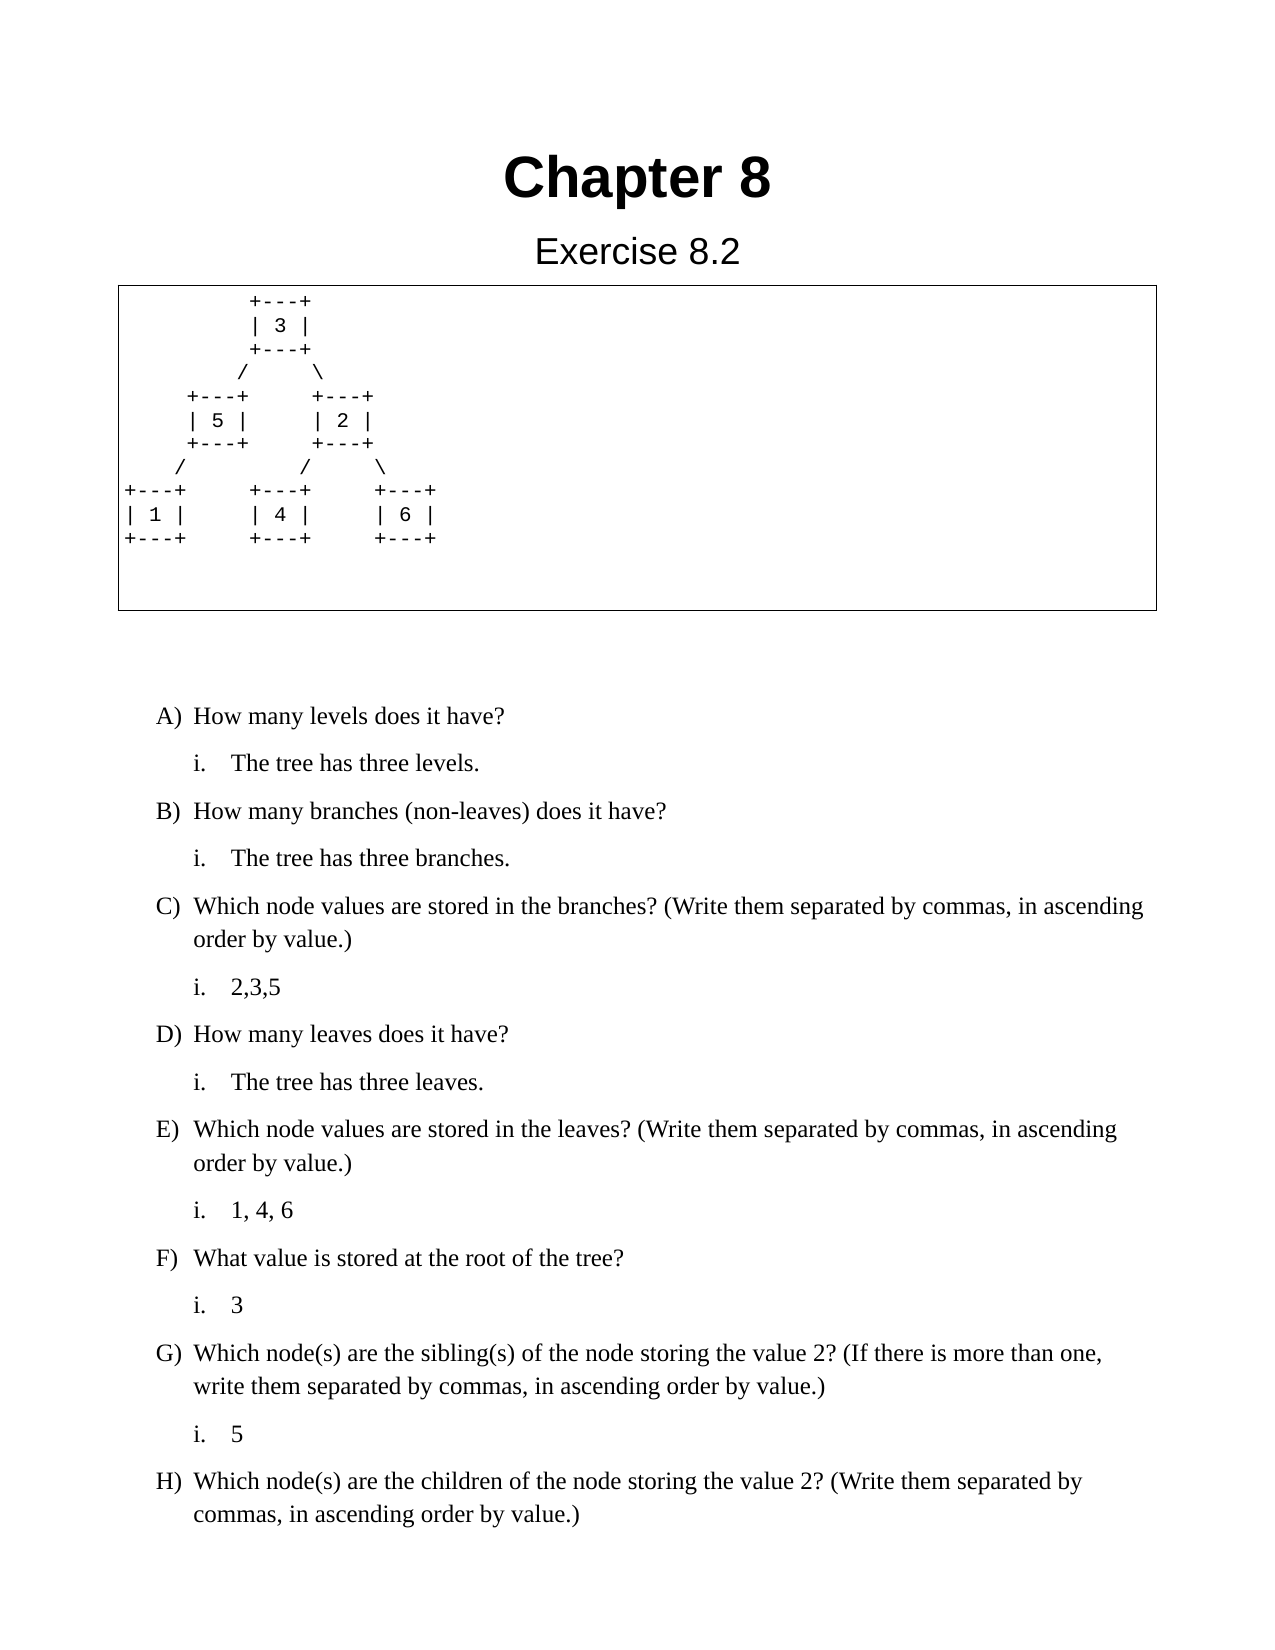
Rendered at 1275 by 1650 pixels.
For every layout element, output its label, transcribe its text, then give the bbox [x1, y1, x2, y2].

title Chapter 8 [118, 143, 1157, 210]
list How many branches (non-leaves) does it have? [156, 796, 1157, 825]
table_header +---+ | 3 | +---+ / \ +---+ +---+ | 5 | | 2 | +---+ +---+ / / \ +---+ +---+ +---+ | 1 | | 4 | | 6 | +---+ +---+ +---+ [119, 286, 1156, 610]
list Which node values are stored in the branches? (Write them separated by commas, in ascending order by value.) [156, 891, 1157, 953]
list 3 [193, 1290, 1157, 1319]
list The tree has three levels. [193, 748, 1157, 777]
list How many levels does it have? [156, 701, 1157, 729]
list The tree has three branches. [193, 843, 1157, 872]
list 2,3,5 [193, 972, 1157, 1001]
list What value is stored at the root of the tree? [156, 1243, 1157, 1272]
list Which node values are stored in the leaves? (Write them separated by commas, in ascending order by value.) [156, 1114, 1157, 1176]
list How many leaves does it have? [156, 1019, 1157, 1048]
list Which node(s) are the sibling(s) of the node storing the value 2? (If there is more than one, write them separated by commas, in ascending order by value.) [156, 1338, 1157, 1400]
list 1, 4, 6 [193, 1195, 1157, 1224]
list 5 [193, 1419, 1157, 1447]
subtitle Exercise 8.2 [118, 229, 1157, 272]
list The tree has three leaves. [193, 1067, 1157, 1096]
list Which node(s) are the children of the node storing the value 2? (Write them separated by commas, in ascending order by value.) [156, 1466, 1157, 1528]
